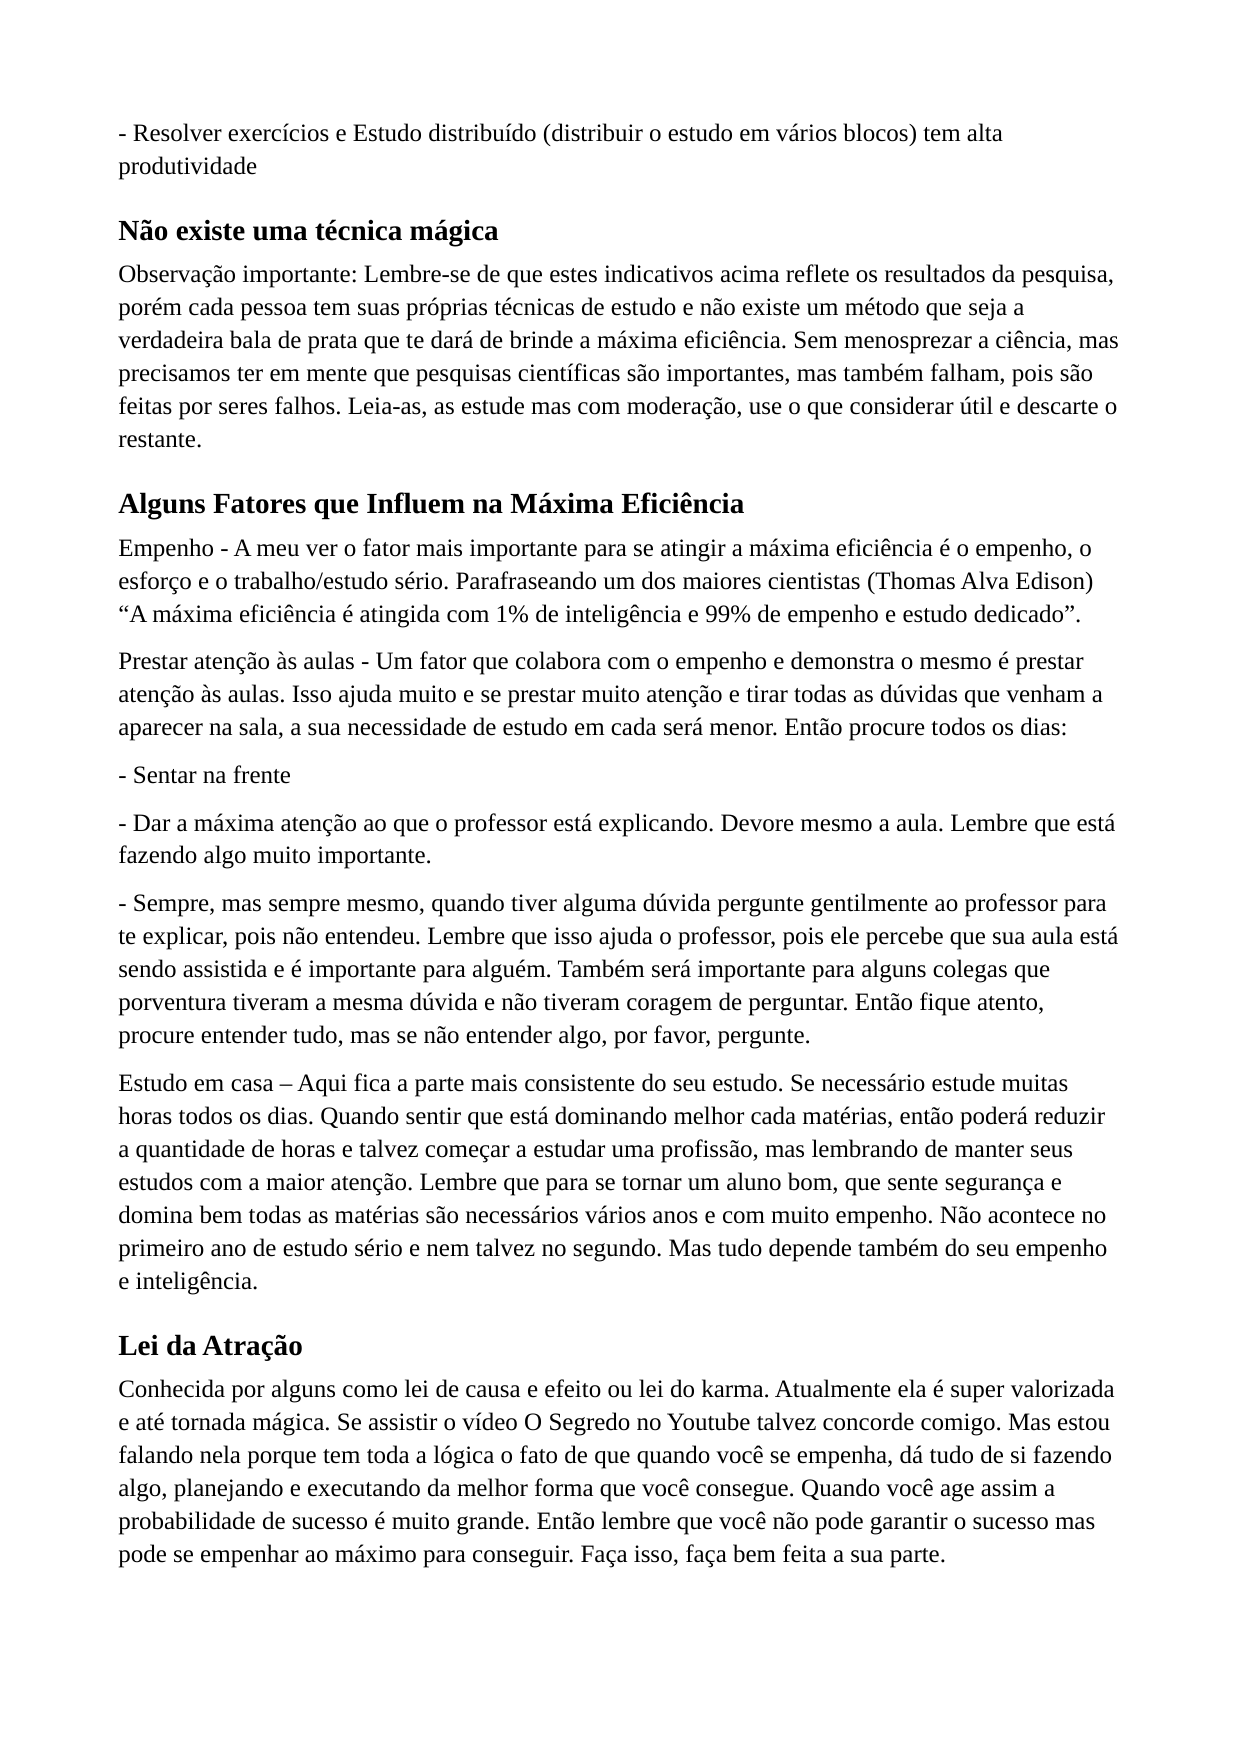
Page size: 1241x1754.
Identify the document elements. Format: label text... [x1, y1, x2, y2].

text Conhecida por alguns como lei de causa e efeito ou lei do karma. Atualmente ela é super valorizada e até tornada mágica. Se assistir o vídeo O Segredo no Youtube talvez concorde comigo. Mas estou falando nela porque tem toda a lógica o fato de que quando você se empenha, dá tudo de si fazendo algo, planejando e executando da melhor forma que você consegue. Quando você age assim a probabilidade de sucesso é muito grande. Então lembre que você não pode garantir o sucesso mas pode se empenhar ao máximo para conseguir. Faça isso, faça bem feita a sua parte. [118, 1374, 1122, 1568]
text - Sentar na frente [118, 760, 1122, 789]
text Estudo em casa – Aqui fica a parte mais consistente do seu estudo. Se necessário estude muitas horas todos os dias. Quando sentir que está dominando melhor cada matérias, então poderá reduzir a quantidade de horas e talvez começar a estudar uma profissão, mas lembrando de manter seus estudos com a maior atenção. Lembre que para se tornar um aluno bom, que sente segurança e domina bem todas as matérias são necessários vários anos e com muito empenho. Não acontece no primeiro ano de estudo sério e nem talvez no segundo. Mas tudo depende também do seu empenho e inteligência. [118, 1068, 1122, 1295]
text Prestar atenção às aulas - Um fator que colabora com o empenho e demonstra o mesmo é prestar atenção às aulas. Isso ajuda muito e se prestar muito atenção e tirar todas as dúvidas que venham a aparecer na sala, a sua necessidade de estudo em cada será menor. Então procure todos os dias: [118, 646, 1122, 741]
subtitle Lei da Atração [118, 1328, 1122, 1362]
text - Resolver exercícios e Estudo distribuído (distribuir o estudo em vários blocos) tem alta produtividade [118, 118, 1122, 180]
text Observação importante: Lembre-se de que estes indicativos acima reflete os resultados da pesquisa, porém cada pessoa tem suas próprias técnicas de estudo e não existe um método que seja a verdadeira bala de prata que te dará de brinde a máxima eficiência. Sem menosprezar a ciência, mas precisamos ter em mente que pesquisas científicas são importantes, mas também falham, pois são feitas por seres falhos. Leia-as, as estude mas com moderação, use o que considerar útil e descarte o restante. [118, 259, 1122, 453]
text - Dar a máxima atenção ao que o professor está explicando. Devore mesmo a aula. Lembre que está fazendo algo muito importante. [118, 808, 1122, 869]
subtitle Não existe uma técnica mágica [118, 213, 1122, 247]
text - Sempre, mas sempre mesmo, quando tiver alguma dúvida pergunte gentilmente ao professor para te explicar, pois não entendeu. Lembre que isso ajuda o professor, pois ele percebe que sua aula está sendo assistida e é importante para alguém. Também será importante para alguns colegas que porventura tiveram a mesma dúvida e não tiveram coragem de perguntar. Então fique atento, procure entender tudo, mas se não entender algo, por favor, pergunte. [118, 888, 1122, 1049]
subtitle Alguns Fatores que Influem na Máxima Eficiência [118, 487, 1122, 520]
text Empenho - A meu ver o fator mais importante para se atingir a máxima eficiência é o empenho, o esforço e o trabalho/estudo sério. Parafraseando um dos maiores cientistas (Thomas Alva Edison) “A máxima eficiência é atingida com 1% de inteligência e 99% de empenho e estudo dedicado”. [118, 533, 1122, 627]
